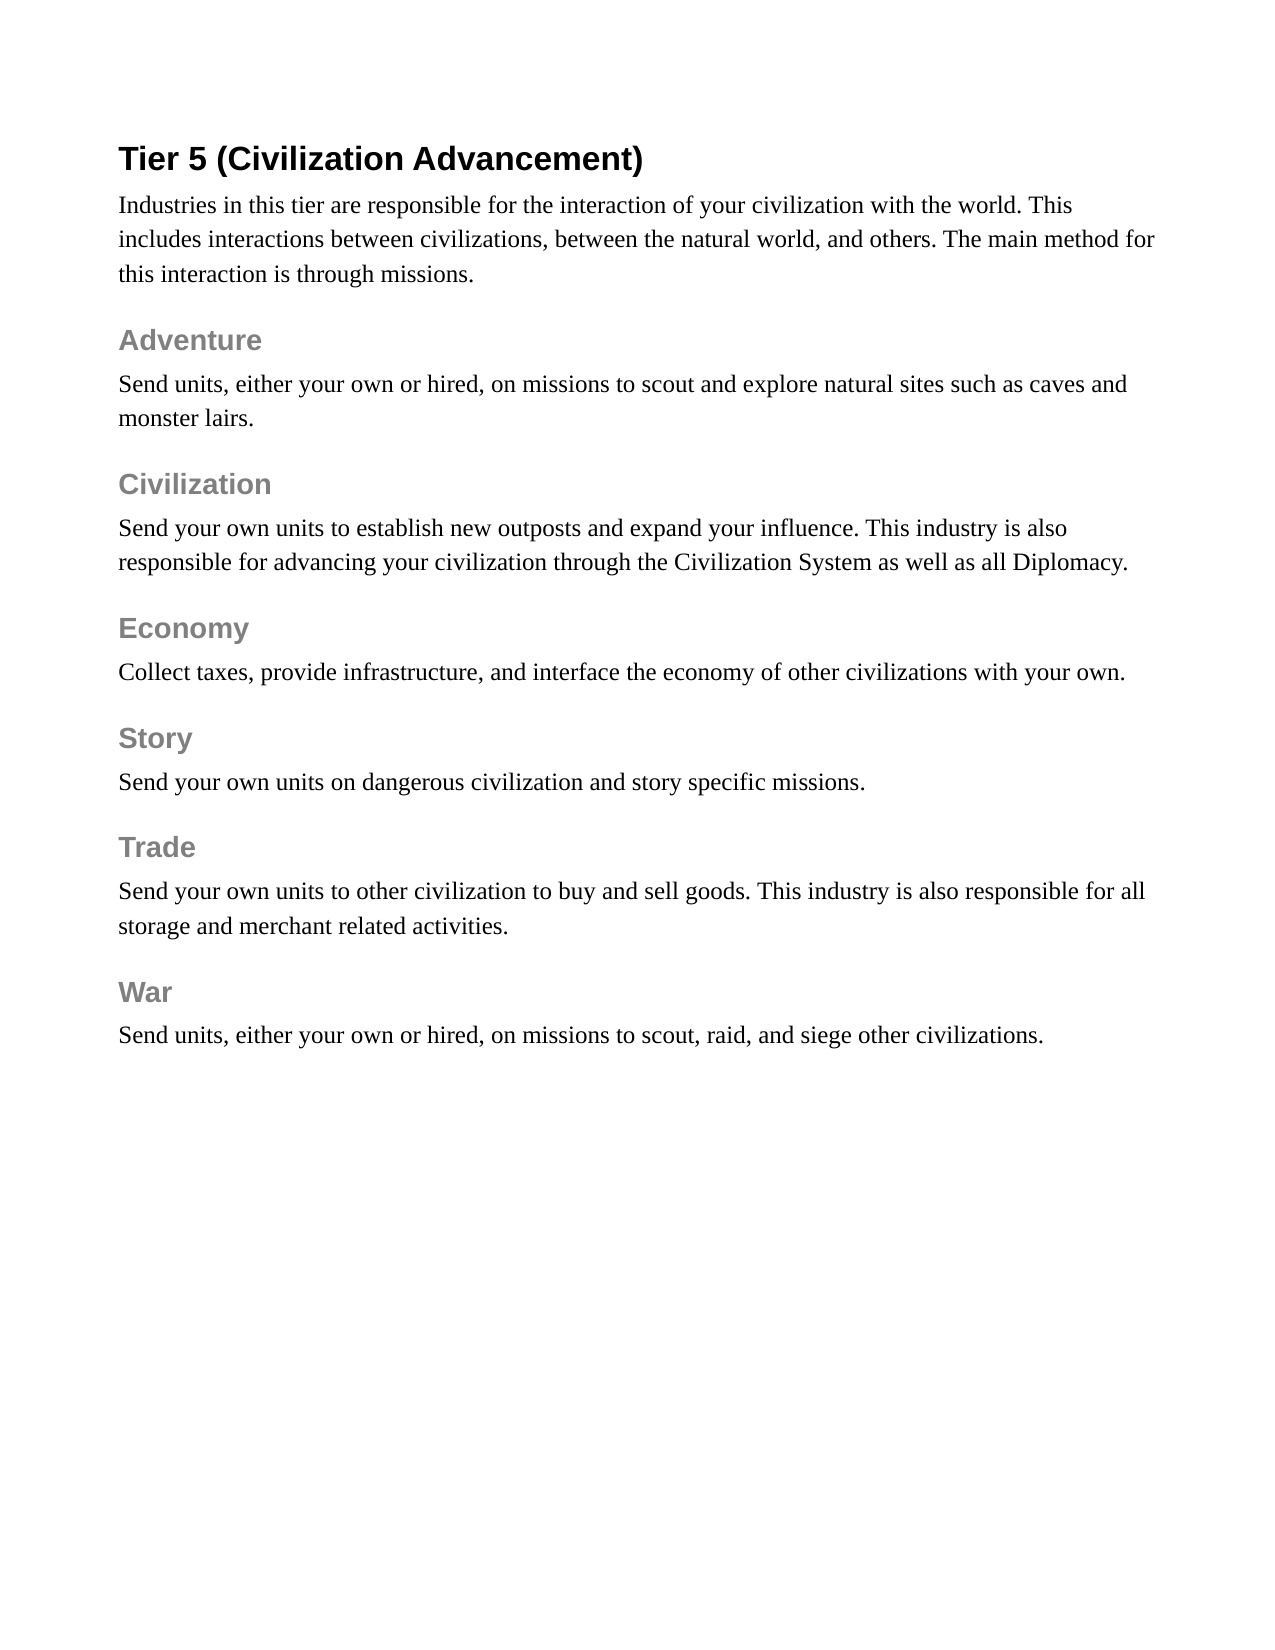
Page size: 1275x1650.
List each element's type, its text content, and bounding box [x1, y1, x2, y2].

text Send your own units to establish new outposts and expand your influence. This industry is also responsible for advancing your civilization through the Civilization System as well as all Diplomacy. [118, 513, 1157, 576]
text Industries in this tier are responsible for the interaction of your civilization with the world. This includes interactions between civilizations, between the natural world, and others. The main method for this interaction is through missions. [118, 190, 1157, 288]
text Send units, either your own or hired, on missions to scout, raid, and siege other civilizations. [118, 1021, 1157, 1049]
subtitle Trade [118, 830, 1157, 864]
subtitle Economy [118, 611, 1157, 644]
subtitle Story [118, 721, 1157, 754]
text Send your own units to other civilization to buy and sell goods. This industry is also responsible for all storage and merchant related activities. [118, 876, 1157, 940]
text Collect taxes, provide infrastructure, and interface the economy of other civilizations with your own. [118, 657, 1157, 686]
subtitle Adventure [118, 323, 1157, 356]
subtitle War [118, 974, 1157, 1008]
subtitle Tier 5 (Civilization Advancement) [118, 139, 1157, 178]
text Send your own units on dangerous civilization and story specific missions. [118, 767, 1157, 796]
subtitle Civilization [118, 467, 1157, 500]
text Send units, either your own or hired, on missions to scout and explore natural sites such as caves and monster lairs. [118, 369, 1157, 432]
